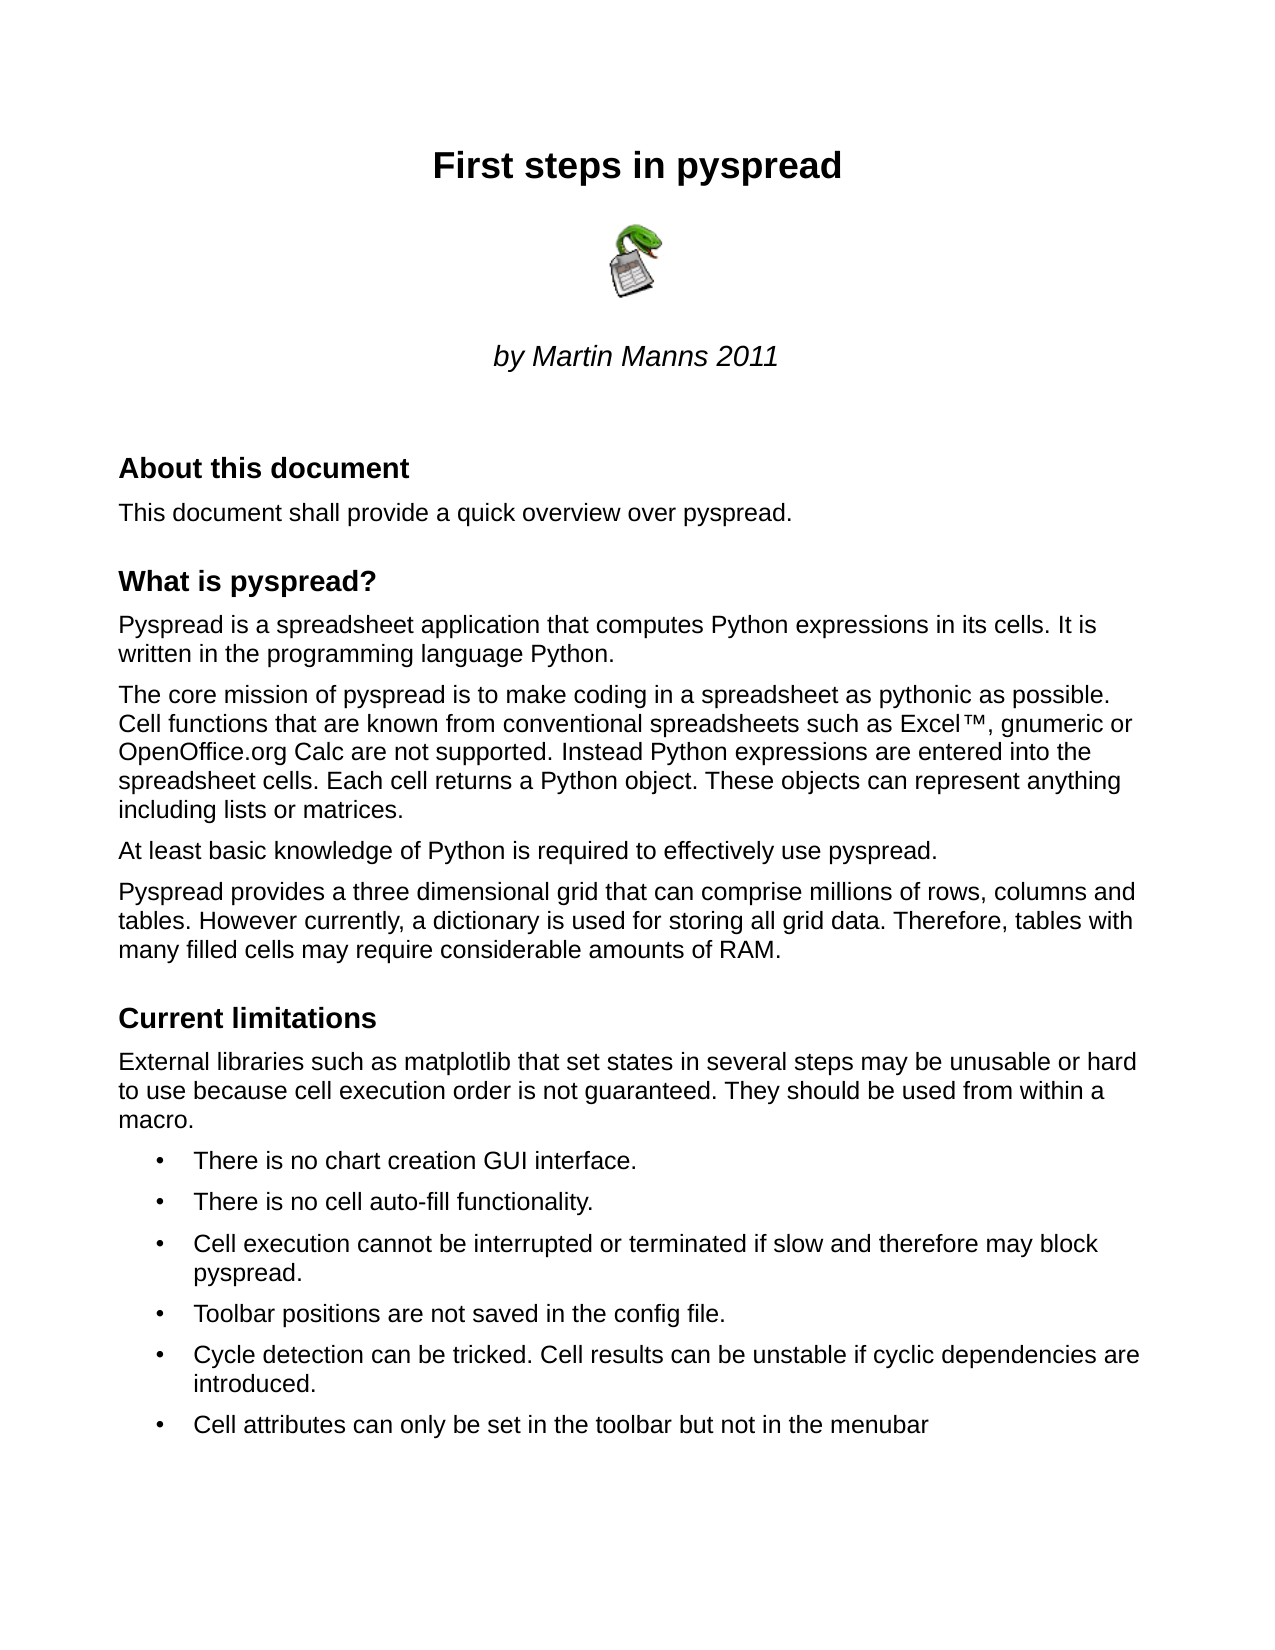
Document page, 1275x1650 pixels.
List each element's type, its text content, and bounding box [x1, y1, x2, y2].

text Pyspread provides a three dimensional grid that can comprise millions of rows, columns and tables. However currently, a dictionary is used for storing all grid data. Therefore, tables with many filled cells may require considerable amounts of RAM. [118, 877, 1157, 964]
list Cycle detection can be tricked. Cell results can be unstable if cyclic dependencies are introduced. [156, 1340, 1157, 1398]
list Toolbar positions are not saved in the config file. [156, 1299, 1157, 1328]
subtitle About this document [118, 452, 1157, 485]
text At least basic knowledge of Python is required to effectively use pyspread. [118, 836, 1157, 865]
list There is no cell auto-fill functionality. [156, 1187, 1157, 1216]
text External libraries such as matplotlib that set states in several steps may be unusable or hard to use because cell execution order is not guaranteed. They should be used from within a macro. [118, 1047, 1157, 1133]
picture [607, 223, 668, 302]
title First steps in pyspread [118, 143, 1157, 186]
list Cell attributes can only be set in the toolbar but not in the menubar [156, 1410, 1157, 1439]
subtitle Current limitations [118, 1001, 1157, 1035]
subtitle What is pyspread? [118, 564, 1157, 597]
list Cell execution cannot be interrupted or terminated if slow and therefore may block pyspread. [156, 1229, 1157, 1286]
list There is no chart creation GUI interface. [156, 1146, 1157, 1175]
text This document shall provide a quick overview over pyspread. [118, 498, 1157, 526]
text Pyspread is a spreadsheet application that computes Python expressions in its cells. It is written in the programming language Python. [118, 610, 1157, 667]
text The core mission of pyspread is to make coding in a spreadsheet as pythonic as possible. Cell functions that are known from conventional spreadsheets such as Excel™, gnumeric or OpenOffice.org Calc are not supported. Instead Python expressions are entered into the spreadsheet cells. Each cell returns a Python object. These objects can represent anything including lists or matrices. [118, 680, 1157, 824]
subtitle by Martin Manns 2011 [118, 339, 1157, 373]
